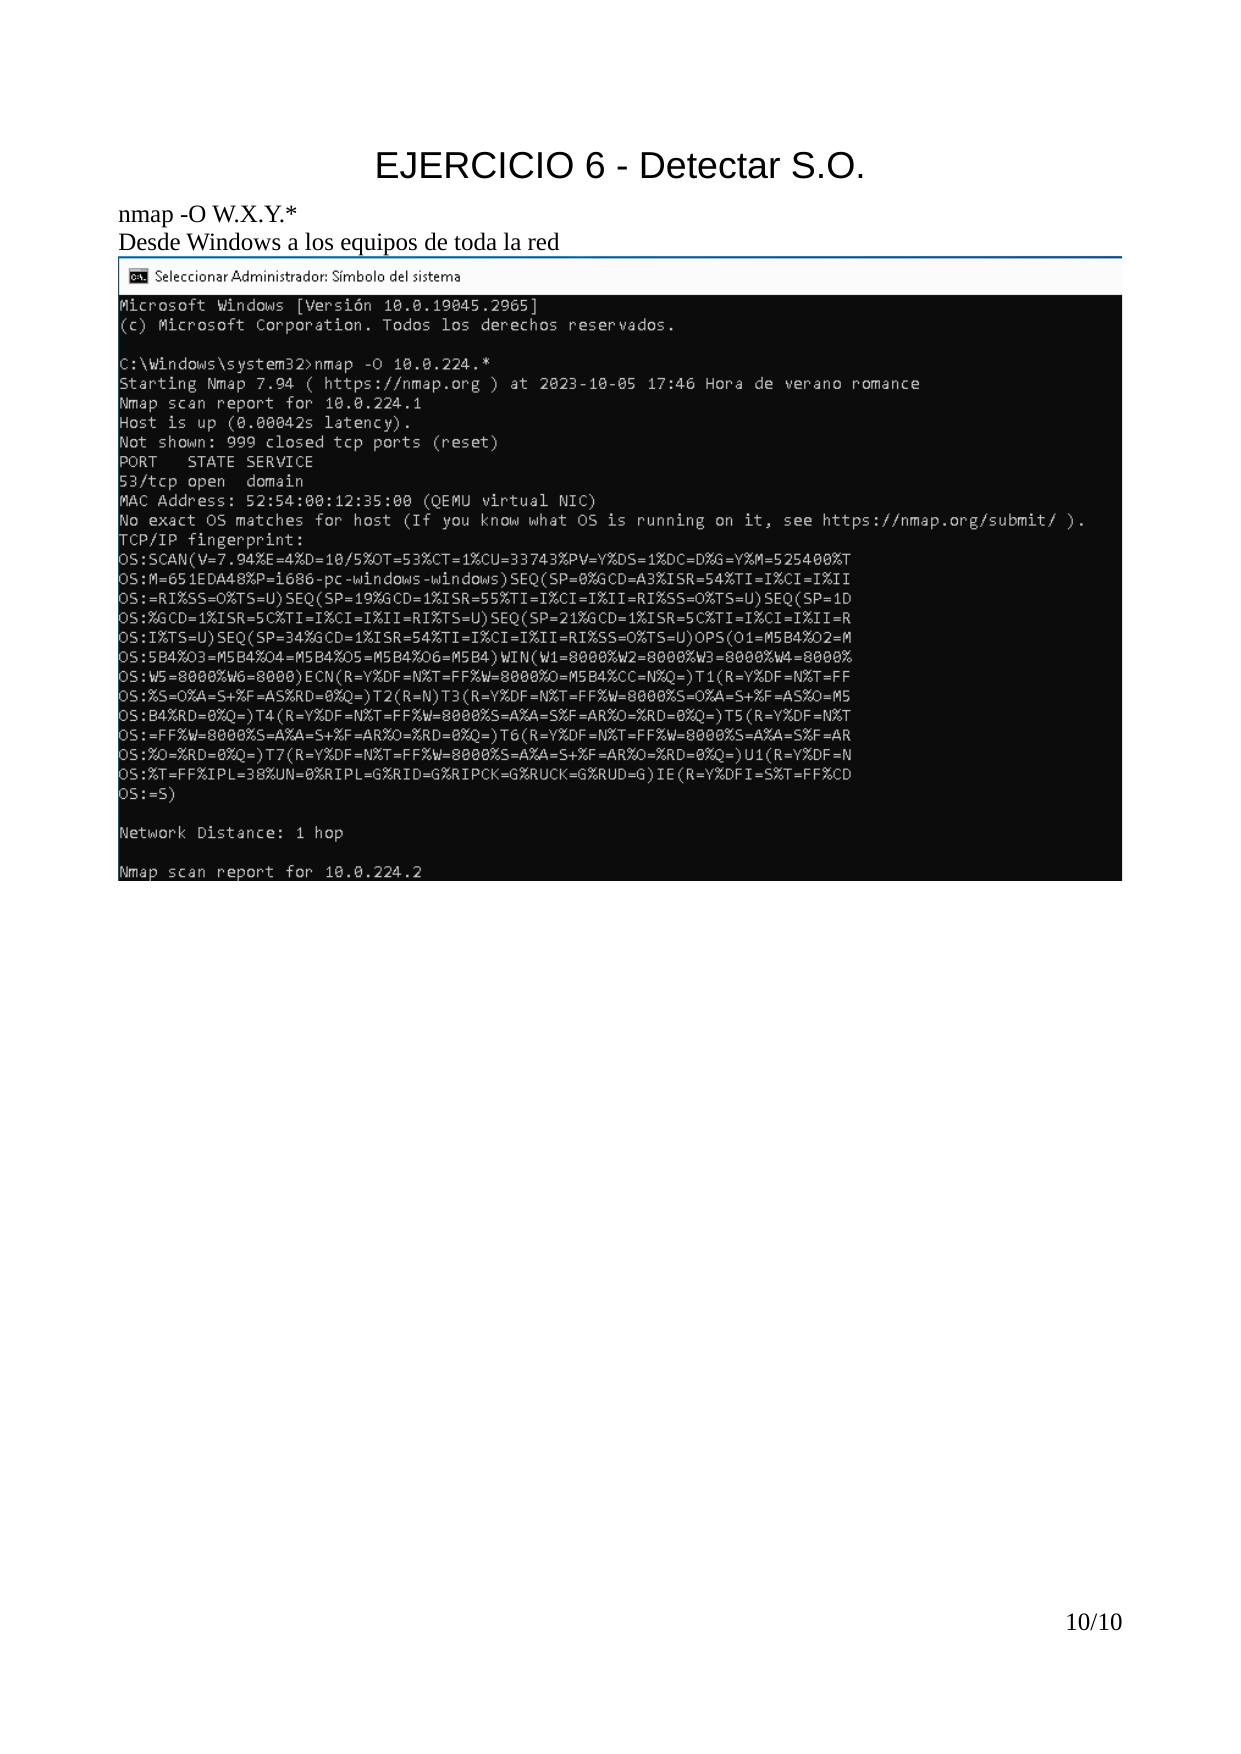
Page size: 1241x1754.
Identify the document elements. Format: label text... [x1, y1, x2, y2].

subtitle EJERCICIO 6 - Detectar S.O. [118, 143, 1122, 186]
text Desde Windows a los equipos de toda la red [118, 227, 1122, 256]
picture [118, 256, 1123, 881]
text nmap -O W.X.Y.* [118, 199, 1122, 227]
